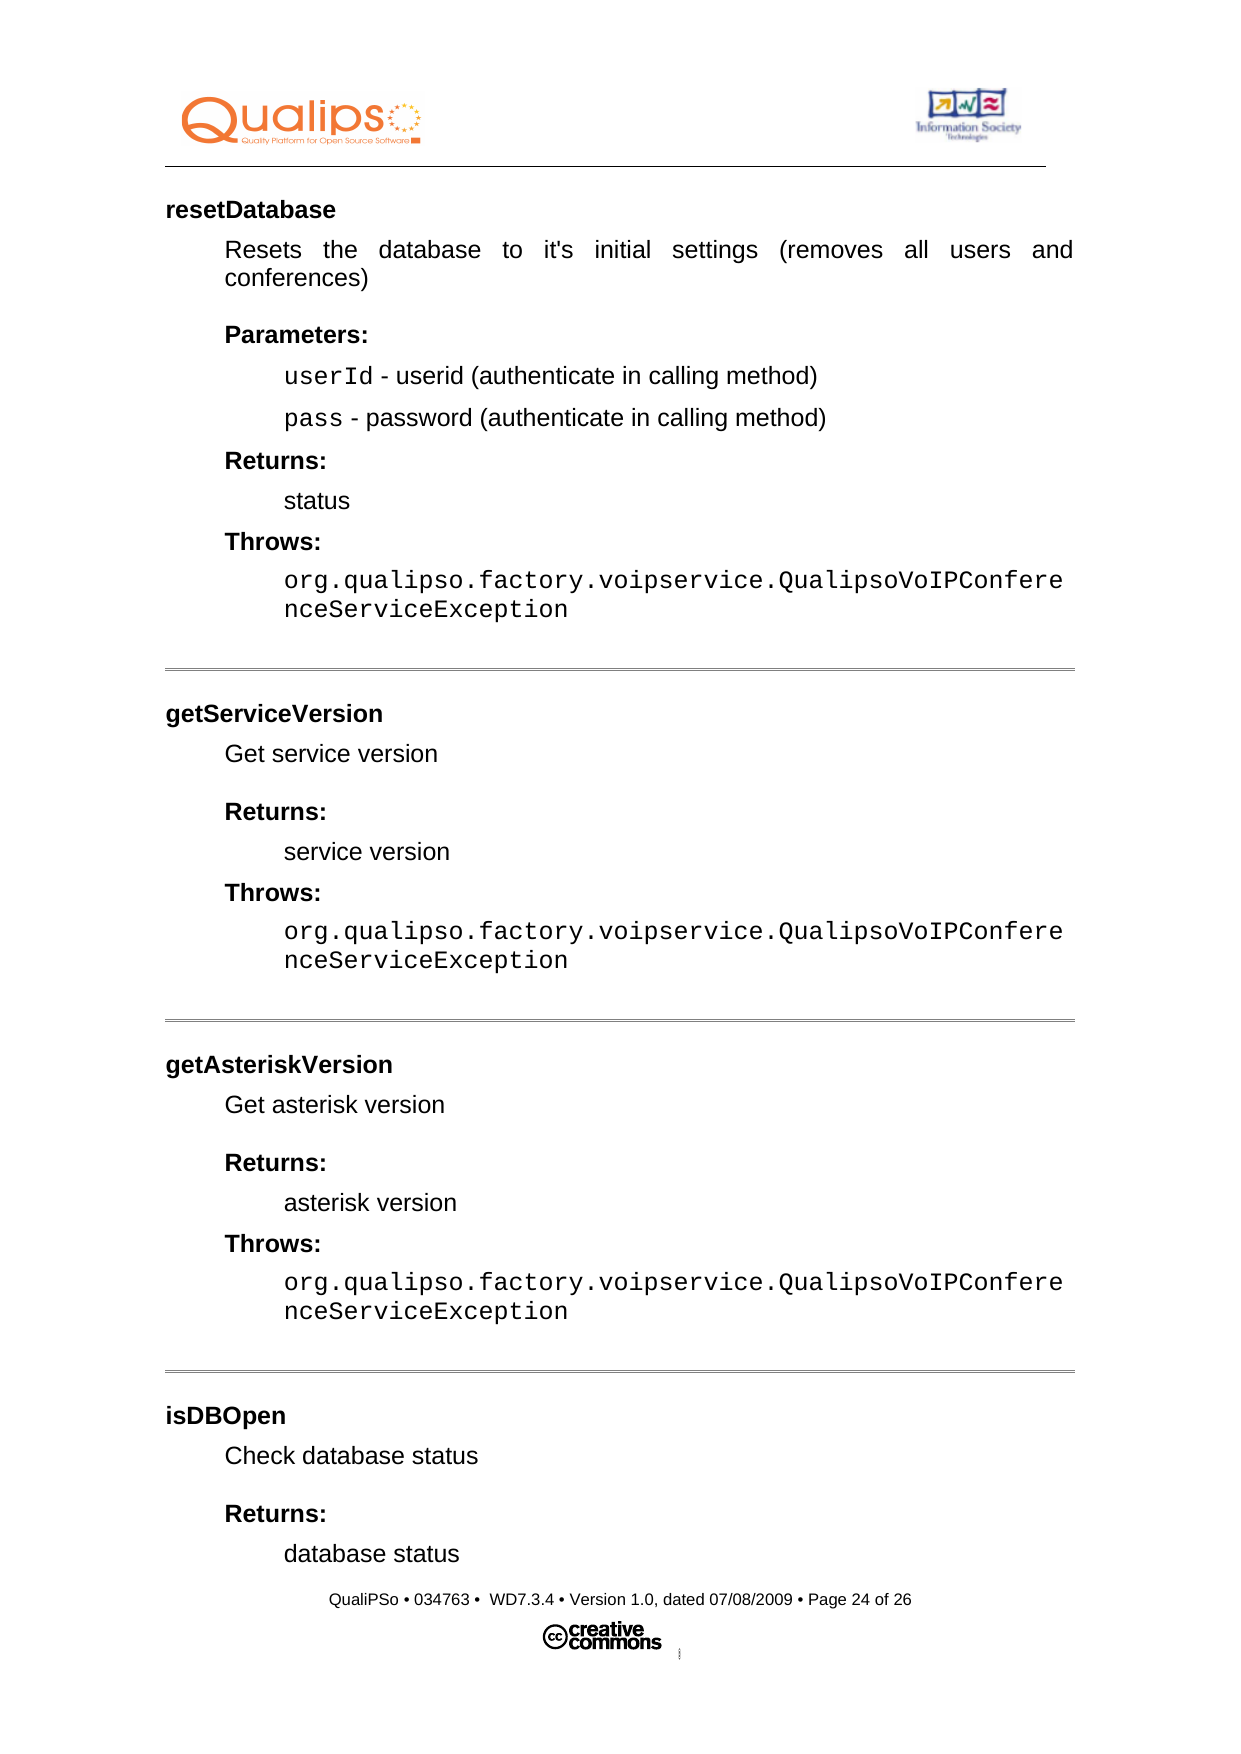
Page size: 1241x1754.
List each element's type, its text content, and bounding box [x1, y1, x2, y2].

subtitle isDBOpen [165, 1402, 1075, 1430]
subtitle Returns: [224, 1149, 1075, 1177]
list userId - userid (authenticate in calling method) [283, 362, 1075, 392]
subtitle Throws: [224, 1229, 1075, 1257]
list Check database status [224, 1442, 1075, 1470]
list status [283, 487, 1075, 515]
subtitle Throws: [224, 878, 1075, 906]
list org.qualipso.factory.voipservice.QualipsoVoIPConferenceServiceException [283, 568, 1075, 625]
subtitle getServiceVersion [165, 700, 1075, 728]
list Resets the database to it's initial settings (removes all users and conferences) [224, 236, 1075, 292]
list Get asterisk version [224, 1091, 1075, 1119]
list org.qualipso.factory.voipservice.QualipsoVoIPConferenceServiceException [283, 919, 1075, 976]
list pass - password (authenticate in calling method) [283, 404, 1075, 434]
subtitle Returns: [224, 798, 1075, 826]
subtitle Returns: [224, 447, 1075, 475]
subtitle Throws: [224, 528, 1075, 556]
subtitle getAsteriskVersion [165, 1051, 1075, 1079]
subtitle Parameters: [224, 321, 1075, 349]
list org.qualipso.factory.voipservice.QualipsoVoIPConferenceServiceException [283, 1270, 1075, 1327]
subtitle Returns: [224, 1499, 1075, 1527]
picture [902, 82, 1035, 146]
subtitle resetDatabase [165, 195, 1075, 223]
list service version [283, 838, 1075, 866]
list database status [283, 1540, 1075, 1568]
list Get service version [224, 740, 1075, 768]
picture [181, 91, 425, 146]
list asterisk version [283, 1189, 1075, 1217]
